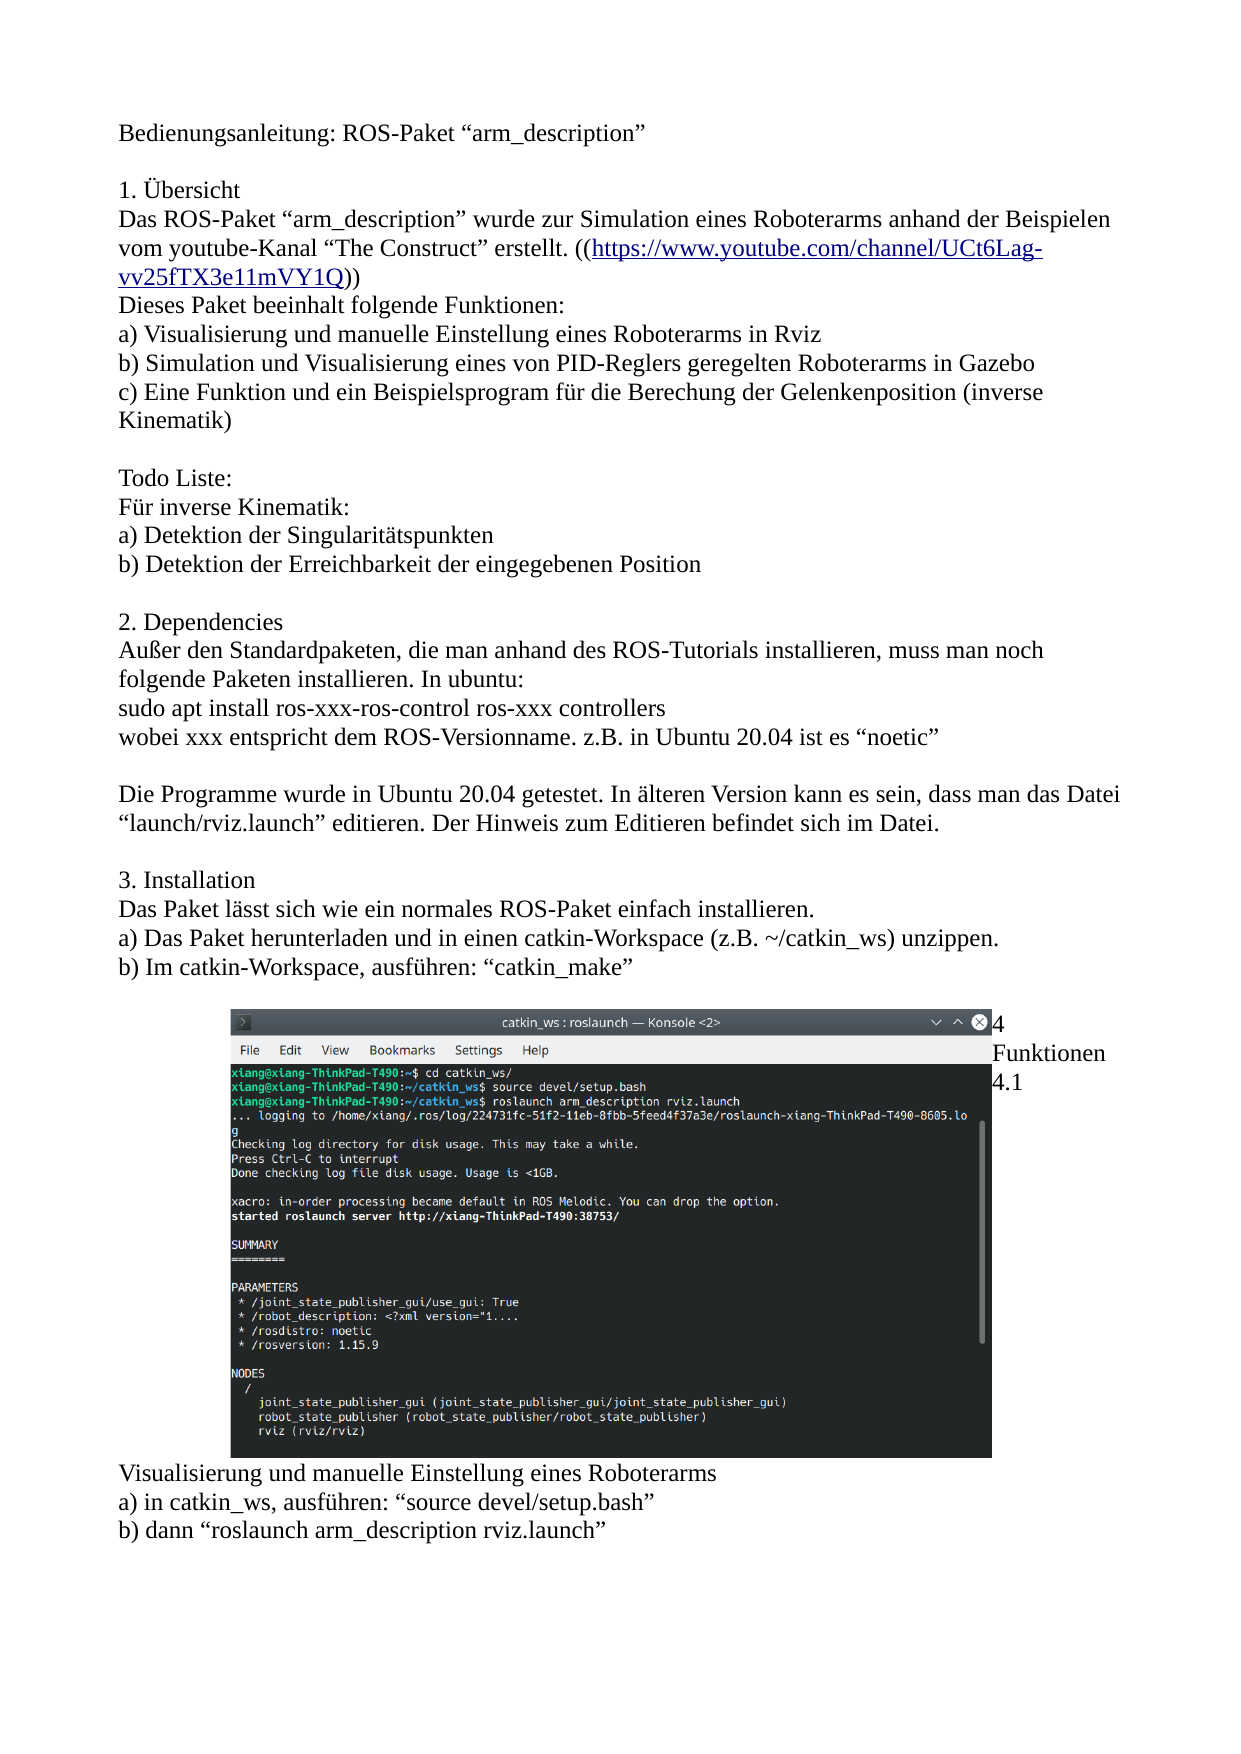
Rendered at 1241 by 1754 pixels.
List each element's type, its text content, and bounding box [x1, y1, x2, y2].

text Todo Liste: [118, 463, 1122, 492]
text Das ROS-Paket “arm_description” wurde zur Simulation eines Roboterarms anhand der Beispielen vom youtube-Kanal “The Construct” erstellt. ((https://www.youtube.com/channel/UCt6Lag-vv25fTX3e11mVY1Q)) [118, 204, 1122, 291]
text a) Visualisierung und manuelle Einstellung eines Roboterarms in Rviz [118, 319, 1122, 348]
text a) Das Paket herunterladen und in einen catkin-Workspace (z.B. ~/catkin_ws) unzippen. [118, 923, 1122, 952]
text Die Programme wurde in Ubuntu 20.04 getestet. In älteren Version kann es sein, dass man das Datei “launch/rviz.launch” editieren. Der Hinweis zum Editieren befindet sich im Datei. [118, 779, 1122, 837]
text 4 Funktionen [992, 1009, 1122, 1067]
text wobei xxx entspricht dem ROS-Versionname. z.B. in Ubuntu 20.04 ist es “noetic” [118, 722, 1122, 751]
text Außer den Standardpaketen, die man anhand des ROS-Tutorials installieren, muss man noch folgende Paketen installieren. In ubuntu: [118, 636, 1122, 693]
text a) in catkin_ws, ausführen: “source devel/setup.bash” [118, 1487, 1122, 1516]
text a) Detektion der Singularitätspunkten [118, 521, 1122, 549]
text [118, 1009, 230, 1067]
text sudo apt install ros-xxx-ros-control ros-xxx controllers [118, 693, 1122, 722]
text b) Im catkin-Workspace, ausführen: “catkin_make” [118, 952, 1122, 981]
text Das Paket lässt sich wie ein normales ROS-Paket einfach installieren. [118, 894, 1122, 923]
text Bedienungsanleitung: ROS-Paket “arm_description” [118, 118, 1122, 147]
text Für inverse Kinematik: [118, 492, 1122, 521]
text 1. Übersicht [118, 176, 1122, 204]
text 2. Dependencies [118, 607, 1122, 636]
text 4.1 Visualisierung und manuelle Einstellung eines Roboterarms [118, 1067, 1122, 1487]
text Dieses Paket beeinhalt folgende Funktionen: [118, 291, 1122, 319]
text b) Simulation und Visualisierung eines von PID-Reglers geregelten Roboterarms in Gazebo [118, 348, 1122, 377]
text 3. Installation [118, 866, 1122, 894]
text c) Eine Funktion und ein Beispielsprogram für die Berechung der Gelenkenposition (inverse Kinematik) [118, 377, 1122, 434]
picture [230, 1009, 992, 1458]
text b) Detektion der Erreichbarkeit der eingegebenen Position [118, 549, 1122, 578]
text b) dann “roslaunch arm_description rviz.launch” [118, 1516, 1122, 1544]
